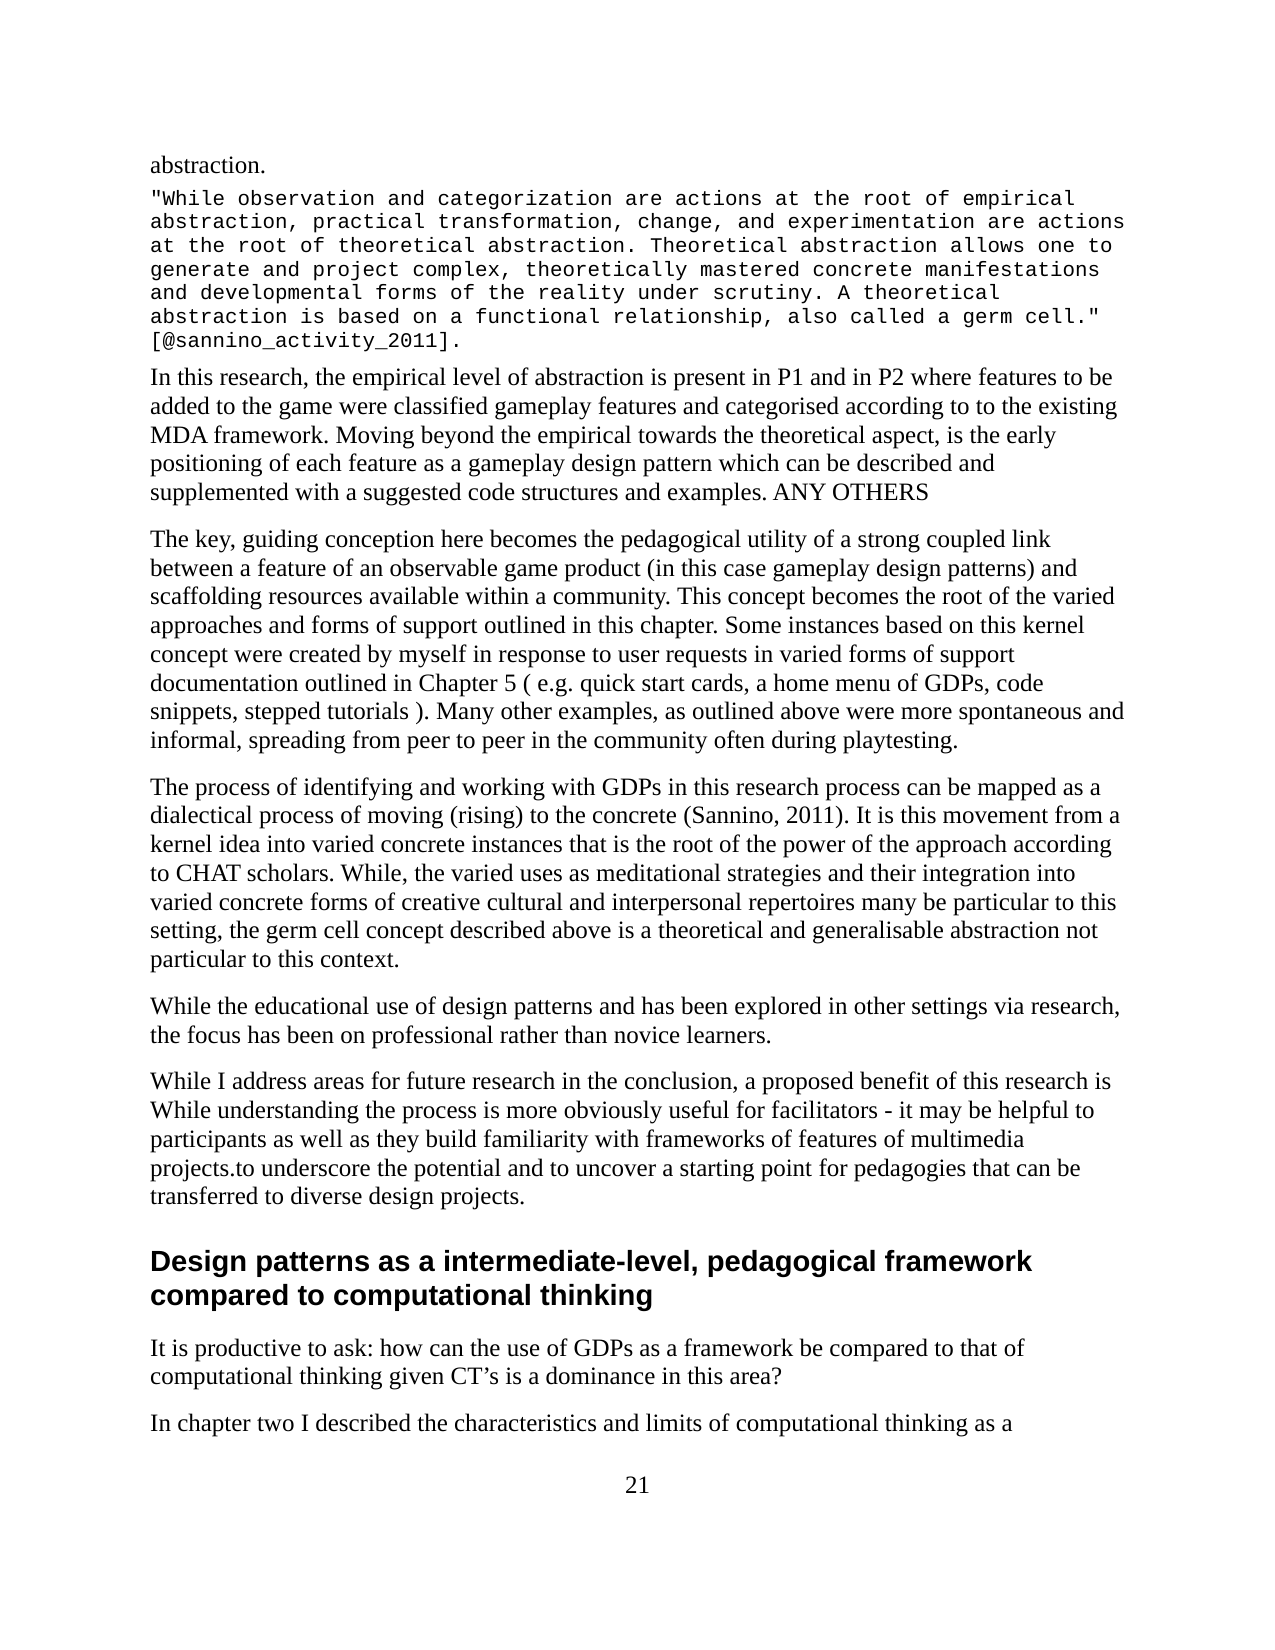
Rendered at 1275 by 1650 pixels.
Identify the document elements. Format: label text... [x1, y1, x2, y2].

subtitle Design patterns as a intermediate-level, pedagogical framework compared to computational thinking [150, 1244, 1125, 1311]
text In this research, the empirical level of abstraction is present in P1 and in P2 where features to be added to the game were classified gameplay features and categorised according to to the existing MDA framework. Moving beyond the empirical towards the theoretical aspect, is the early positioning of each feature as a gameplay design pattern which can be described and supplemented with a suggested code structures and examples. ANY OTHERS [150, 362, 1125, 506]
text While I address areas for future research in the conclusion, a proposed benefit of this research is While understanding the process is more obviously useful for facilitators - it may be helpful to participants as well as they build familiarity with frameworks of features of multimedia projects.to underscore the potential and to uncover a starting point for pedagogies that can be transferred to diverse design projects. [150, 1066, 1125, 1210]
text While the educational use of design patterns and has been explored in other settings via research, the focus has been on professional rather than novice learners. [150, 991, 1125, 1048]
text It is productive to ask: how can the use of GDPs as a framework be compared to that of computational thinking given CT’s is a dominance in this area? [150, 1333, 1125, 1390]
text "While observation and categorization are actions at the root of empirical abstraction, practical transformation, change, and experimentation are actions at the root of theoretical abstraction. Theoretical abstraction allows one to generate and project complex, theoretically mastered concrete manifestations and developmental forms of the reality under scrutiny. A theoretical abstraction is based on a functional relationship, also called a germ cell." [@sannino_activity_2011]. [150, 188, 1125, 353]
text The process of identifying and working with GDPs in this research process can be mapped as a dialectical process of moving (rising) to the concrete (Sannino, 2011). It is this movement from a kernel idea into varied concrete instances that is the root of the power of the approach according to CHAT scholars. While, the varied uses as meditational strategies and their integration into varied concrete forms of creative cultural and interpersonal repertoires many be particular to this setting, the germ cell concept described above is a theoretical and generalisable abstraction not particular to this context. [150, 772, 1125, 973]
text abstraction. [150, 150, 1125, 179]
text The key, guiding conception here becomes the pedagogical utility of a strong coupled link between a feature of an observable game product (in this case gameplay design patterns) and scaffolding resources available within a community. This concept becomes the root of the varied approaches and forms of support outlined in this chapter. Some instances based on this kernel concept were created by myself in response to user requests in varied forms of support documentation outlined in Chapter 5 ( e.g. quick start cards, a home menu of GDPs, code snippets, stepped tutorials ). Many other examples, as outlined above were more spontaneous and informal, spreading from peer to peer in the community often during playtesting. [150, 524, 1125, 754]
text In chapter two I described the characteristics and limits of computational thinking as a [150, 1408, 1125, 1437]
